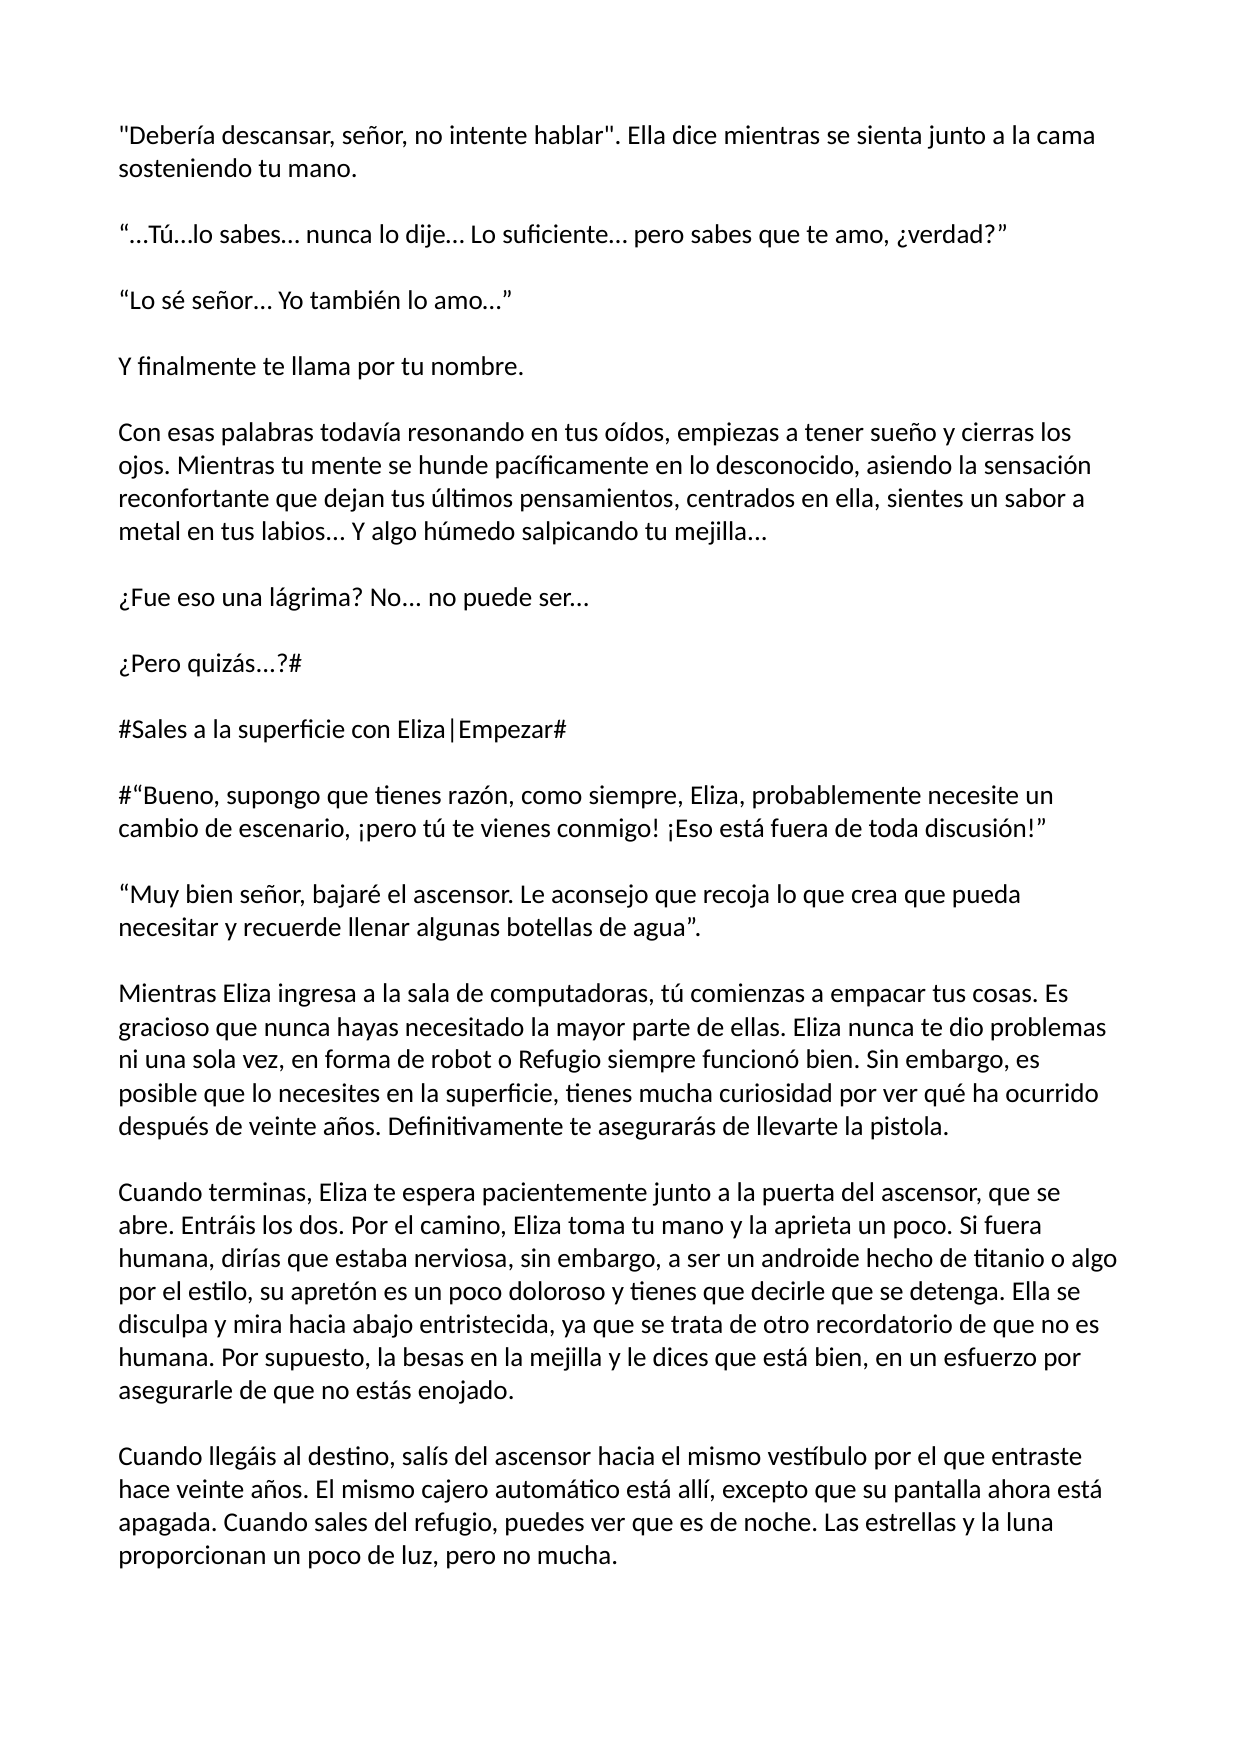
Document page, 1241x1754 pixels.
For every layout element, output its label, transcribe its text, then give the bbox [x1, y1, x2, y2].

text “Muy bien señor, bajaré el ascensor. Le aconsejo que recoja lo que crea que pueda necesitar y recuerde llenar algunas botellas de agua”. [118, 878, 1122, 944]
text ¿Pero quizás...?# [118, 646, 1122, 679]
text #Sales a la superficie con Eliza|Empezar# [118, 712, 1122, 746]
text Mientras Eliza ingresa a la sala de computadoras, tú comienzas a empacar tus cosas. Es gracioso que nunca hayas necesitado la mayor parte de ellas. Eliza nunca te dio problemas ni una sola vez, en forma de robot o Refugio siempre funcionó bien. Sin embargo, es posible que lo necesites en la superficie, tienes mucha curiosidad por ver qué ha ocurrido después de veinte años. Definitivamente te asegurarás de llevarte la pistola. [118, 977, 1122, 1142]
text Con esas palabras todavía resonando en tus oídos, empiezas a tener sueño y cierras los ojos. Mientras tu mente se hunde pacíficamente en lo desconocido, asiendo la sensación reconfortante que dejan tus últimos pensamientos, centrados en ella, sientes un sabor a metal en tus labios... Y algo húmedo salpicando tu mejilla... [118, 415, 1122, 547]
text ¿Fue eso una lágrima? No... no puede ser... [118, 580, 1122, 613]
text Y finalmente te llama por tu nombre. [118, 349, 1122, 382]
text #“Bueno, supongo que tienes razón, como siempre, Eliza, probablemente necesite un cambio de escenario, ¡pero tú te vienes conmigo! ¡Eso está fuera de toda discusión!” [118, 778, 1122, 844]
text "Debería descansar, señor, no intente hablar". Ella dice mientras se sienta junto a la cama sosteniendo tu mano. [118, 118, 1122, 184]
text “…Tú…lo sabes… nunca lo dije… Lo suficiente… pero sabes que te amo, ¿verdad?” [118, 217, 1122, 250]
text Cuando terminas, Eliza te espera pacientemente junto a la puerta del ascensor, que se abre. Entráis los dos. Por el camino, Eliza toma tu mano y la aprieta un poco. Si fuera humana, dirías que estaba nerviosa, sin embargo, a ser un androide hecho de titanio o algo por el estilo, su apretón es un poco doloroso y tienes que decirle que se detenga. Ella se disculpa y mira hacia abajo entristecida, ya que se trata de otro recordatorio de que no es humana. Por supuesto, la besas en la mejilla y le dices que está bien, en un esfuerzo por asegurarle de que no estás enojado. [118, 1175, 1122, 1406]
text “Lo sé señor… Yo también lo amo…” [118, 283, 1122, 316]
text Cuando llegáis al destino, salís del ascensor hacia el mismo vestíbulo por el que entraste hace veinte años. El mismo cajero automático está allí, excepto que su pantalla ahora está apagada. Cuando sales del refugio, puedes ver que es de noche. Las estrellas y la luna proporcionan un poco de luz, pero no mucha. [118, 1439, 1122, 1571]
